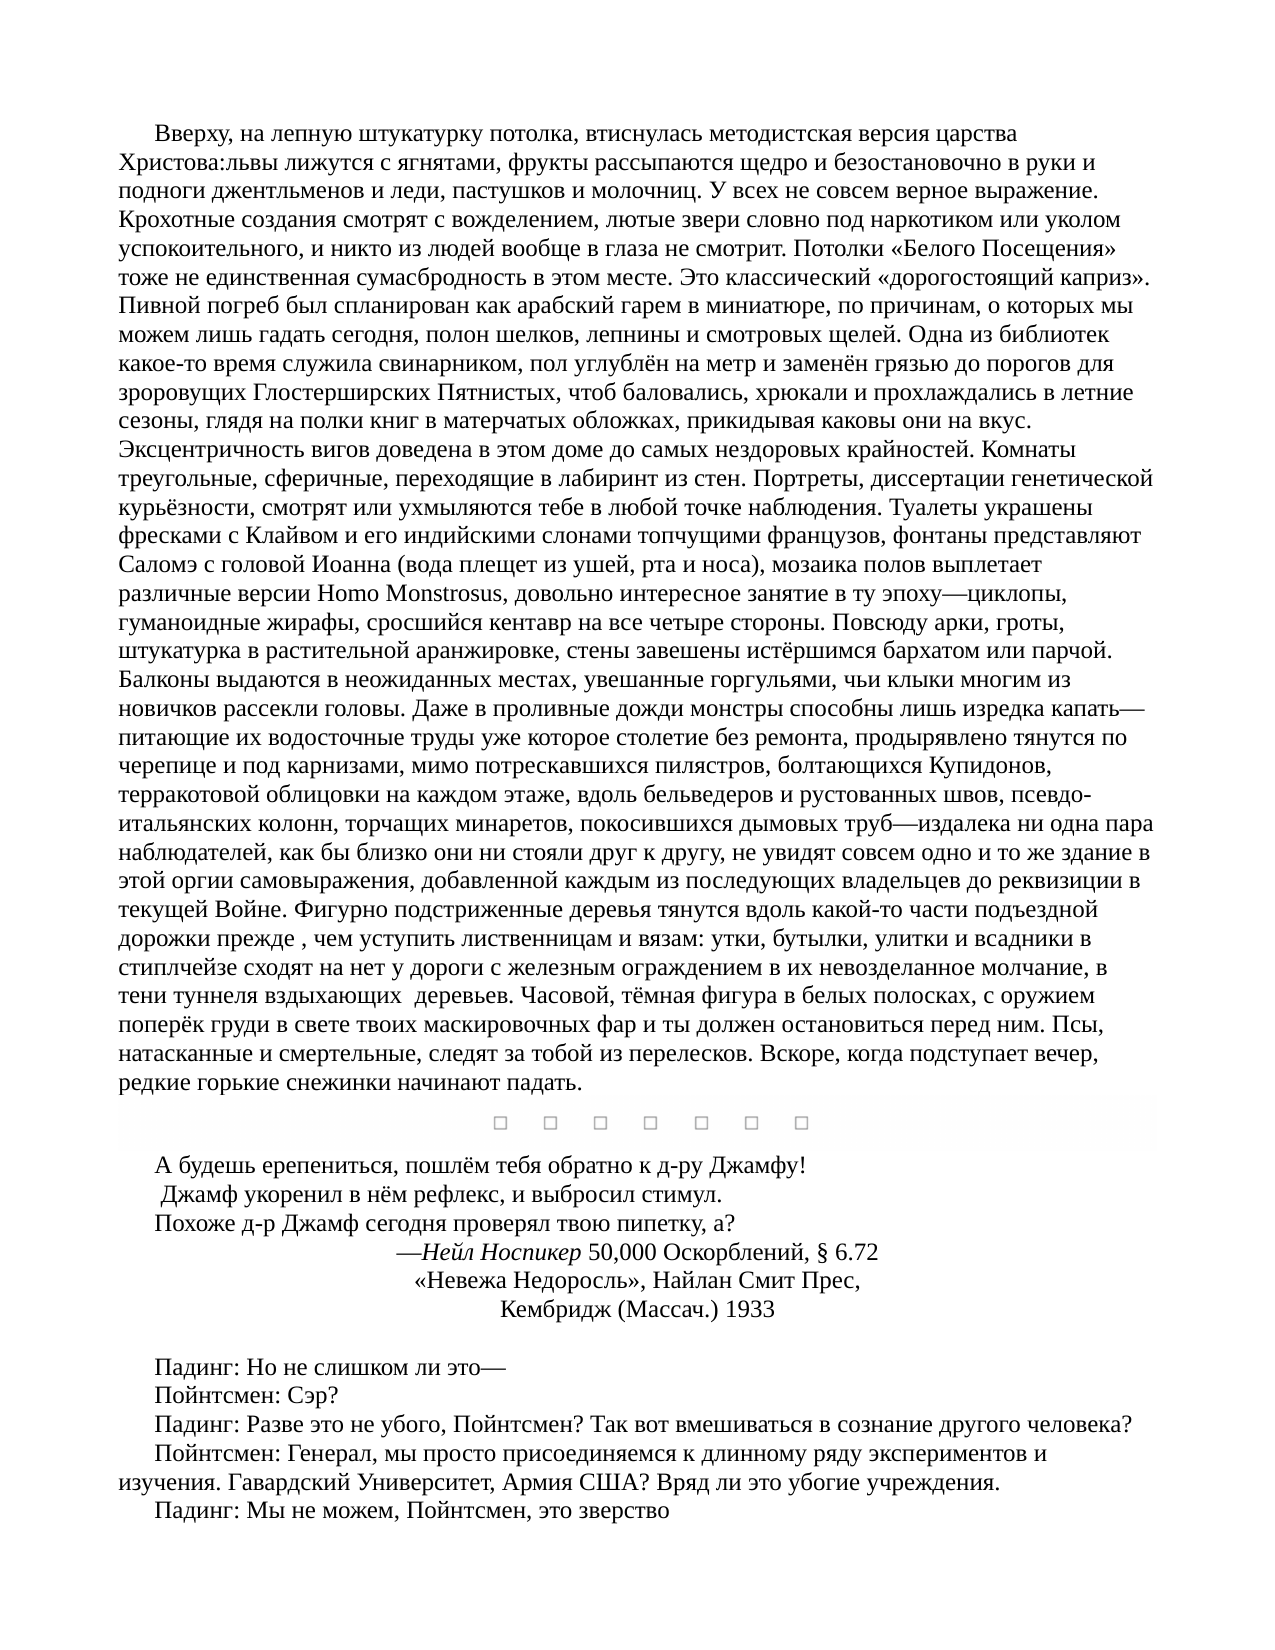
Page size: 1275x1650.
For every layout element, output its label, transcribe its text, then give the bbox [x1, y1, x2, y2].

text А будешь ерепениться, пошлём тебя обратно к д-ру Джамфу! [118, 1151, 1157, 1179]
text —Нейл Носпикер 50,000 Оскорблений, § 6.72 [118, 1237, 1157, 1266]
text Джамф укоренил в нём рефлекс, и выбросил стимул. [118, 1179, 1157, 1208]
text Похоже д-р Джамф сегодня проверял твою пипетку, а? [118, 1208, 1157, 1237]
text «Невежа Недоросль», Найлан Смит Прес, [118, 1266, 1157, 1294]
text Пойнтсмен: Сэр? [118, 1381, 1157, 1409]
text Кембридж (Массач.) 1933 [118, 1294, 1157, 1323]
text Падинг: Мы не можем, Пойнтсмен, это зверство [118, 1496, 1157, 1524]
text Падинг: Но не слишком ли это— [118, 1352, 1157, 1381]
text Вверху, на лепную штукатурку потолка, втиснулась методистская версия царства Христова:львы лижутся с ягнятами, фрукты рассыпаются щедро и безостановочно в руки и подноги джентльменов и леди, пастушков и молочниц. У всех не совсем верное выражение. Крохотные создания смотрят с вожделением, лютые звери словно под наркотиком или уколом успокоительного, и никто из людей вообще в глаза не смотрит. Потолки «Белого Посещения» тоже не единственная сумасбродность в этом месте. Это классический «дорогостоящий каприз». Пивной погреб был спланирован как арабский гарем в миниатюре, по причинам, о которых мы можем лишь гадать сегодня, полон шелков, лепнины и смотровых щелей. Одна из библиотек какое-то время служила свинарником, пол углублён на метр и заменён грязью до порогов для зроровущих Глостерширских Пятнистых, чтоб баловались, хрюкали и прохлаждались в летние сезоны, глядя на полки книг в матерчатых обложках, прикидывая каковы они на вкус. Эксцентричность вигов доведена в этом доме до самых нездоровых крайностей. Комнаты треугольные, сферичные, переходящие в лабиринт из стен. Портреты, диссертации генетической курьёзности, смотрят или ухмыляются тебе в любой точке наблюдения. Туалеты украшены фресками с Клайвом и его индийскими слонами топчущими французов, фонтаны представляют Саломэ с головой Иоанна (вода плещет из ушей, рта и носа), мозаика полов выплетает различные версии Homo Monstrosus, довольно интересное занятие в ту эпоху—циклопы, гуманоидные жирафы, сросшийся кентавр на все четыре стороны. Повсюду арки, гроты, штукатурка в растительной аранжировке, стены завешены истёршимся бархатом или парчой. Балконы выдаются в неожиданных местах, увешанные горгульями, чьи клыки многим из новичков рассекли головы. Даже в проливные дожди монстры способны лишь изредка капать—питающие их водосточные труды уже которое столетие без ремонта, продырявлено тянутся по черепице и под карнизами, мимо потрескавшихся пилястров, болтающихся Купидонов, терракотовой облицовки на каждом этаже, вдоль бельведеров и рустованных швов, псевдо-итальянских колонн, торчащих минаретов, покосившихся дымовых труб—издалека ни одна пара наблюдателей, как бы близко они ни стояли друг к другу, не увидят совсем одно и то же здание в этой оргии самовыражения, добавленной каждым из последующих владельцев до реквизиции в текущей Войне. Фигурно подстриженные деревья тянутся вдоль какой-то части подъездной дорожки прежде , чем уступить лиственницам и вязам: утки, бутылки, улитки и всадники в стиплчейзе сходят на нет у дороги с железным ограждением в их невозделанное молчание, в тени туннеля вздыхающих деревьев. Часовой, тёмная фигура в белых полосках, с оружием поперёк груди в свете твоих маскировочных фар и ты должен остановиться перед ним. Псы, натасканные и смертельные, следят за тобой из перелесков. Вскоре, когда подступает вечер, редкие горькие снежинки начинают падать. [118, 118, 1157, 1095]
text Пойнтсмен: Генерал, мы просто присоединяемся к длинному ряду экспериментов и изучения. Гавардский Университет, Армия США? Вряд ли это убогие учреждения. [118, 1438, 1157, 1496]
picture [118, 1095, 1157, 1151]
text Падинг: Разве это не убого, Пойнтсмен? Так вот вмешиваться в сознание другого человека? [118, 1409, 1157, 1438]
